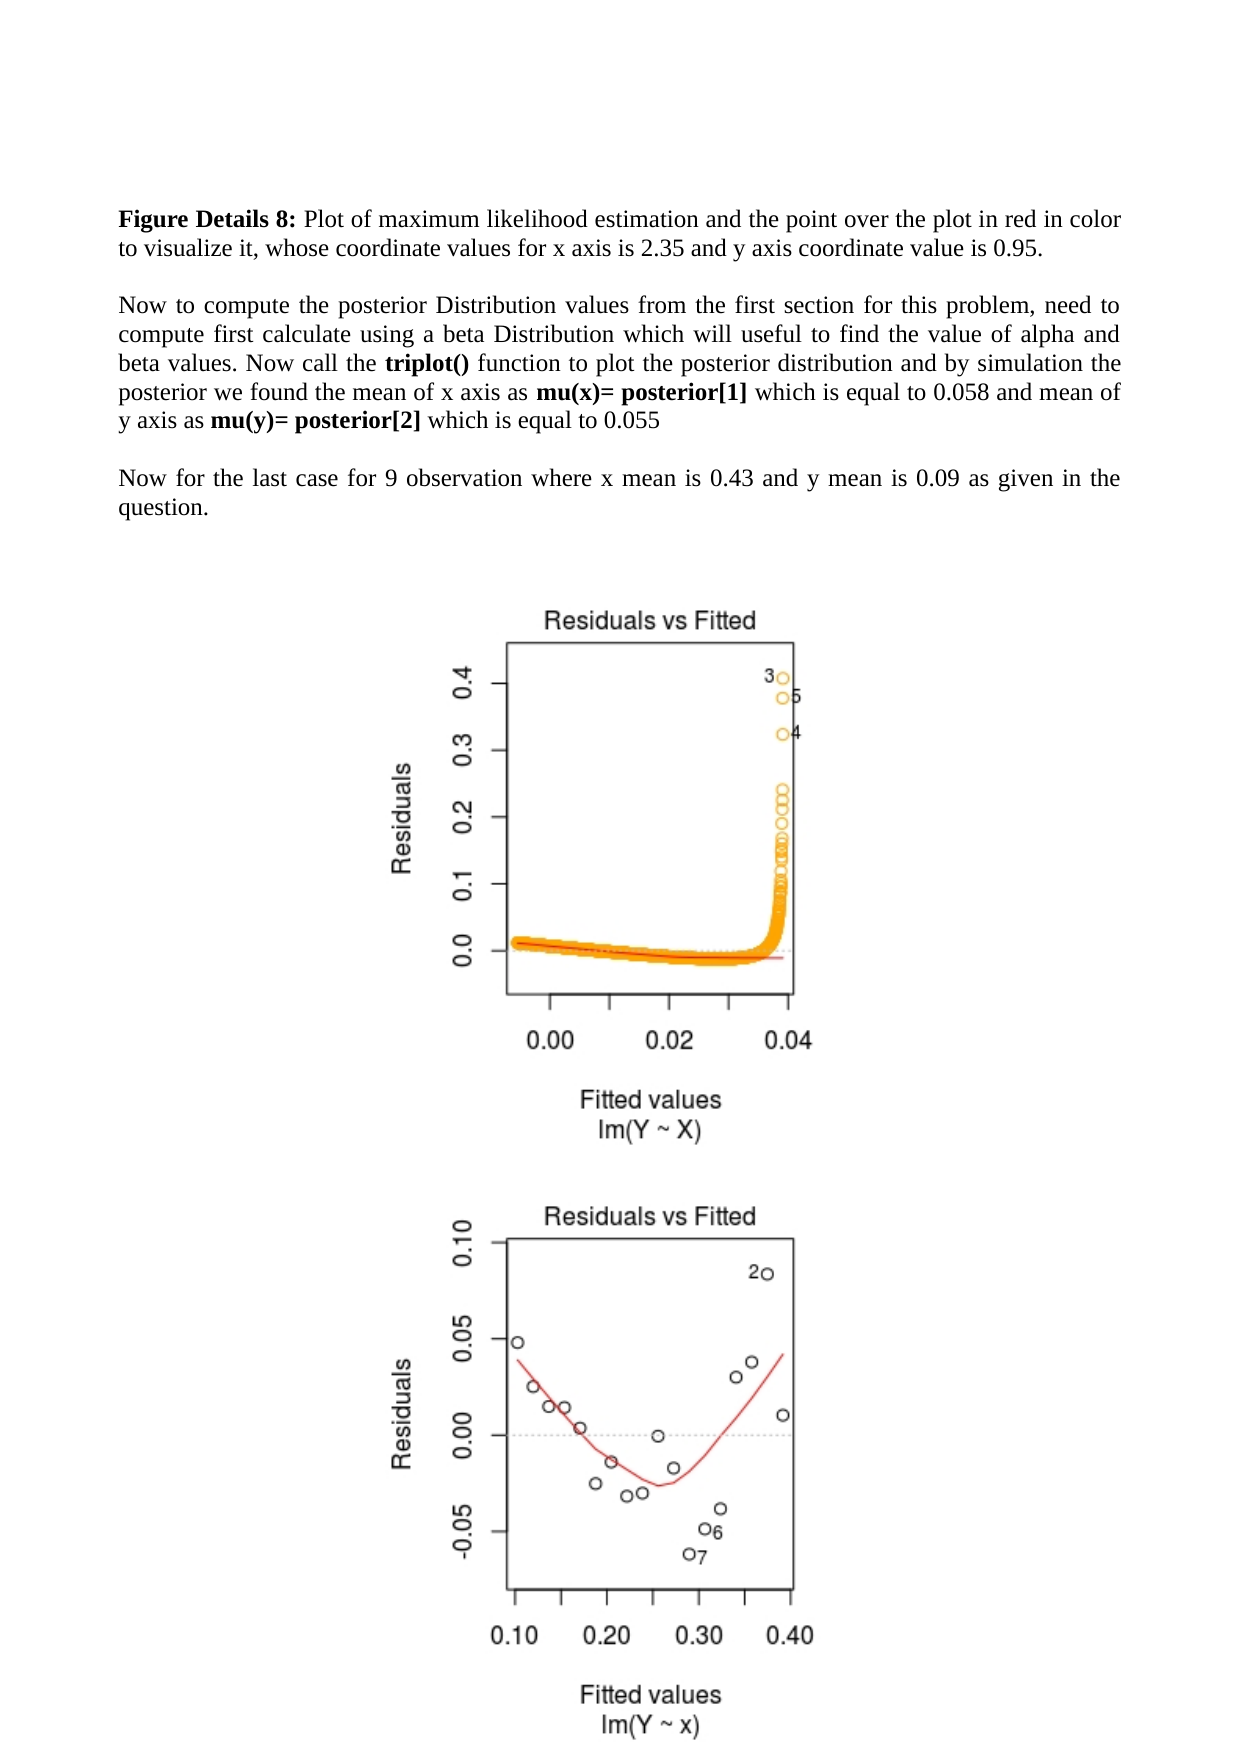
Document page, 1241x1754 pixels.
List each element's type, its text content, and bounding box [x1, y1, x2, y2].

text Figure Details 8: Plot of maximum likelihood estimation and the point over the plot in red in color to visualize it, whose coordinate values for x axis is 2.35 and y axis coordinate value is 0.95. [118, 204, 1122, 262]
text Now for the last case for 9 observation where x mean is 0.43 and y mean is 0.09 as given in the question. [118, 463, 1122, 521]
picture [384, 520, 857, 1743]
text Now to compute the posterior Distribution values from the first section for this problem, need to compute first calculate using a beta Distribution which will useful to find the value of alpha and beta values. Now call the triplot() function to plot the posterior distribution and by simulation the posterior we found the mean of x axis as mu(x)= posterior[1] which is equal to 0.058 and mean of y axis as mu(y)= posterior[2] which is equal to 0.055 [118, 291, 1122, 434]
